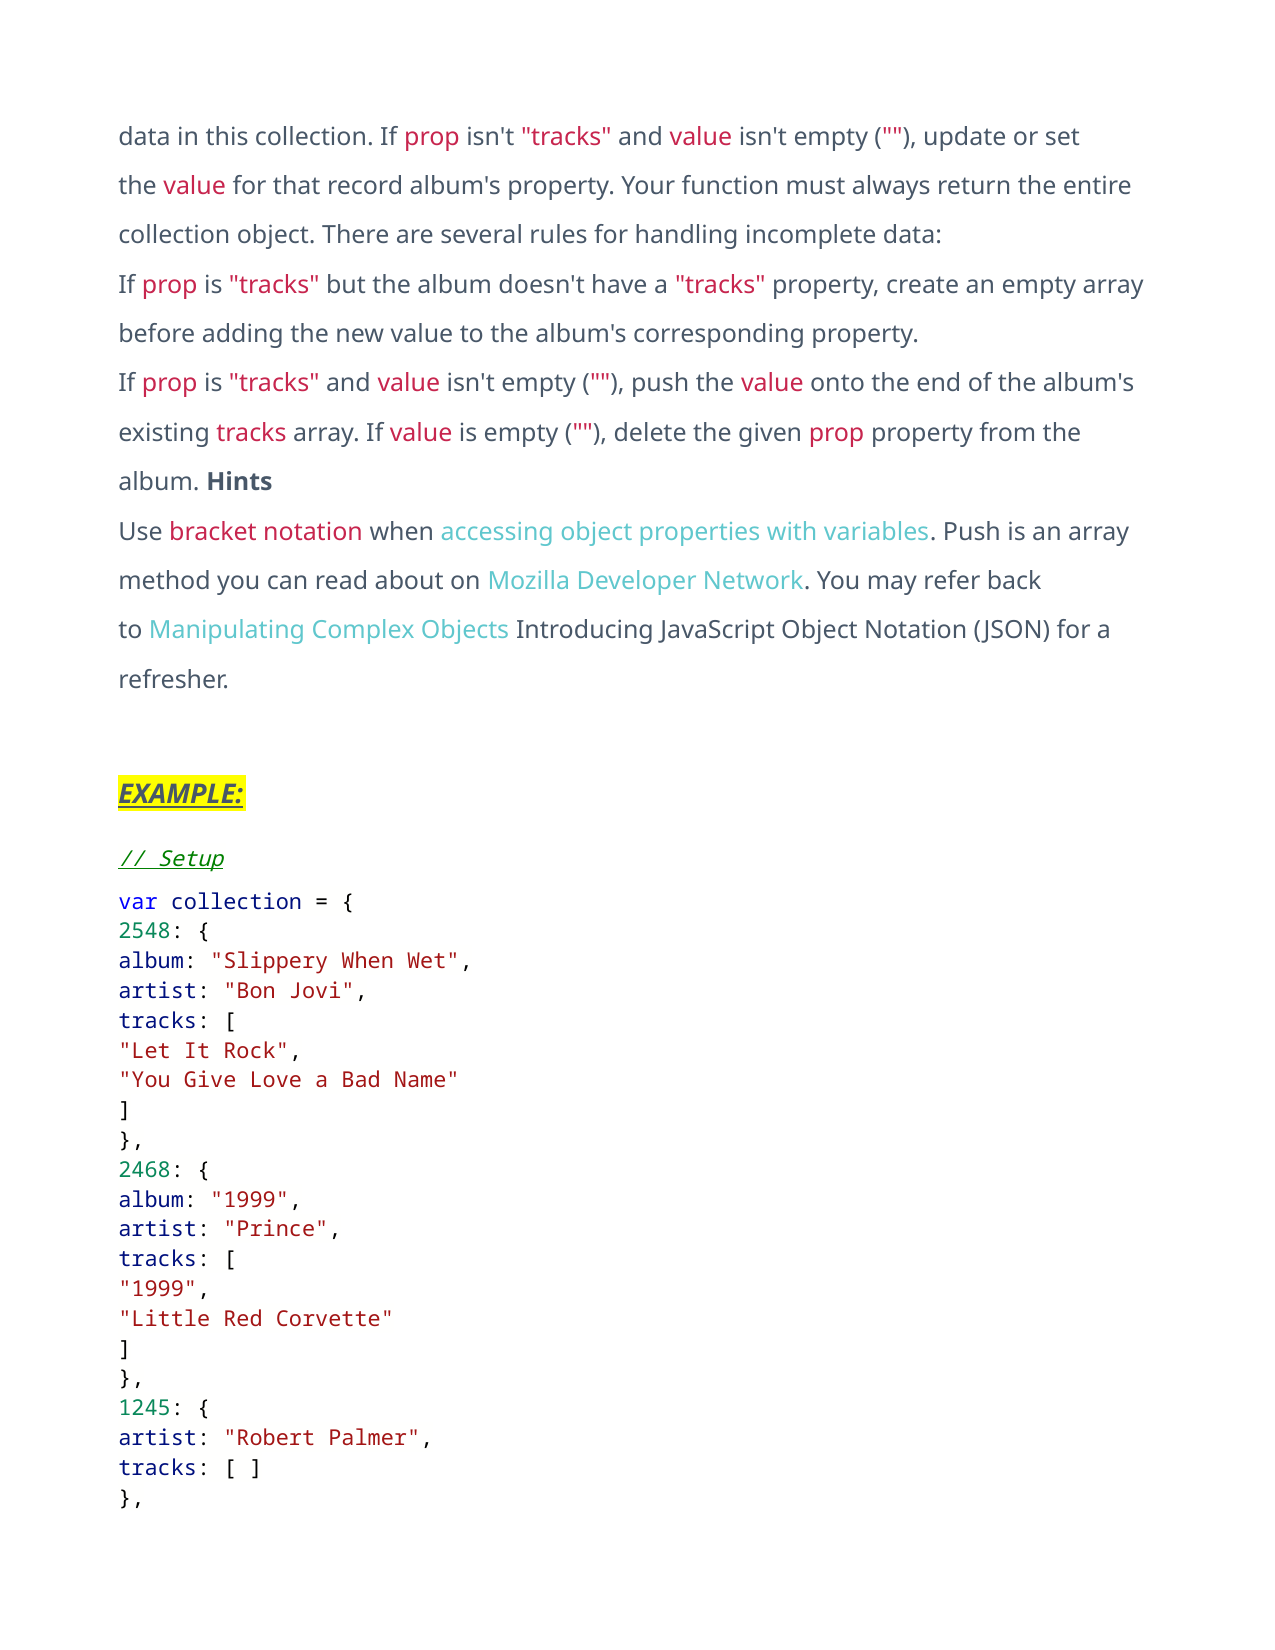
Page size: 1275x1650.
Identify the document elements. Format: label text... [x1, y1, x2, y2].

text data in this collection. If prop isn't "tracks" and value isn't empty (""), update or set the value for that record album's property. Your function must always return the entire collection object. There are several rules for handling incomplete data: If prop is "tracks" but the album doesn't have a "tracks" property, create an empty array before adding the new value to the album's corresponding property. If prop is "tracks" and value isn't empty (""), push the value onto the end of the album's existing tracks array. If value is empty (""), delete the given prop property from the album. Hints Use bracket notation when accessing object properties with variables. Push is an array method you can read about on Mozilla Developer Network. You may refer back to Manipulating Complex Objects Introducing JavaScript Object Notation (JSON) for a refresher. [118, 118, 1157, 695]
text ] [118, 1333, 1157, 1362]
text 1245: { [118, 1392, 1157, 1422]
text artist: "Prince", [118, 1213, 1157, 1243]
text ] [118, 1094, 1157, 1124]
text tracks: [ [118, 1243, 1157, 1273]
text artist: "Robert Palmer", [118, 1422, 1157, 1452]
text "1999", [118, 1273, 1157, 1303]
text 2548: { [118, 916, 1157, 945]
text var collection = { [118, 886, 1157, 916]
text EXAMPLE: [118, 774, 1157, 811]
text 2468: { [118, 1154, 1157, 1184]
text "Let It Rock", [118, 1035, 1157, 1064]
text album: "Slippery When Wet", [118, 945, 1157, 975]
text }, [118, 1482, 1157, 1511]
text "Little Red Corvette" [118, 1303, 1157, 1333]
text artist: "Bon Jovi", [118, 975, 1157, 1005]
text }, [118, 1362, 1157, 1392]
text "You Give Love a Bad Name" [118, 1064, 1157, 1094]
text tracks: [ [118, 1005, 1157, 1035]
text }, [118, 1124, 1157, 1154]
text album: "1999", [118, 1184, 1157, 1213]
text tracks: [ ] [118, 1452, 1157, 1482]
text // Setup [118, 843, 1157, 872]
